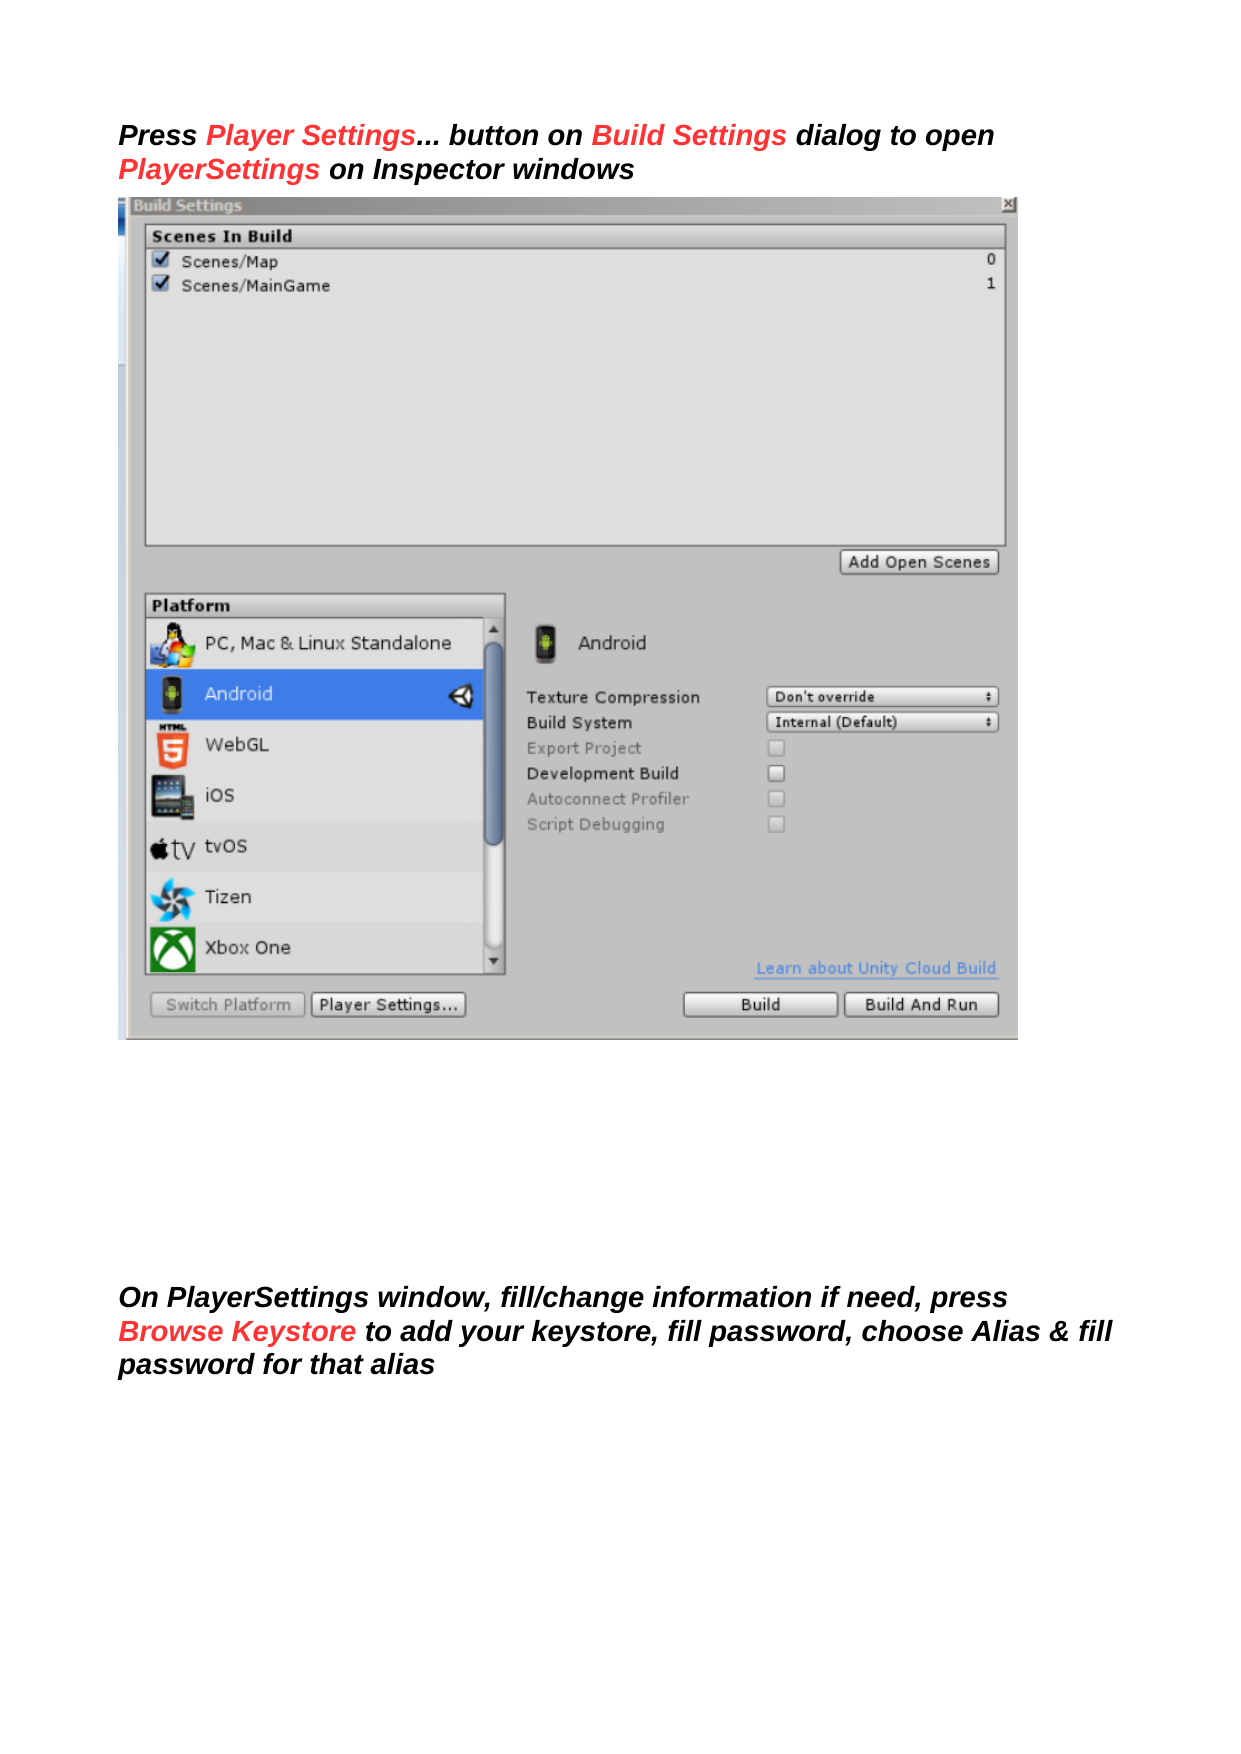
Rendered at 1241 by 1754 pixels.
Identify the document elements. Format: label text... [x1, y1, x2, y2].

text Press Player Settings... button on Build Settings dialog to open PlayerSettings on Inspector windows [118, 118, 1122, 185]
text On PlayerSettings window, fill/change information if need, press Browse Keystore to add your keystore, fill password, choose Alias & fill password for that alias [118, 1280, 1122, 1381]
